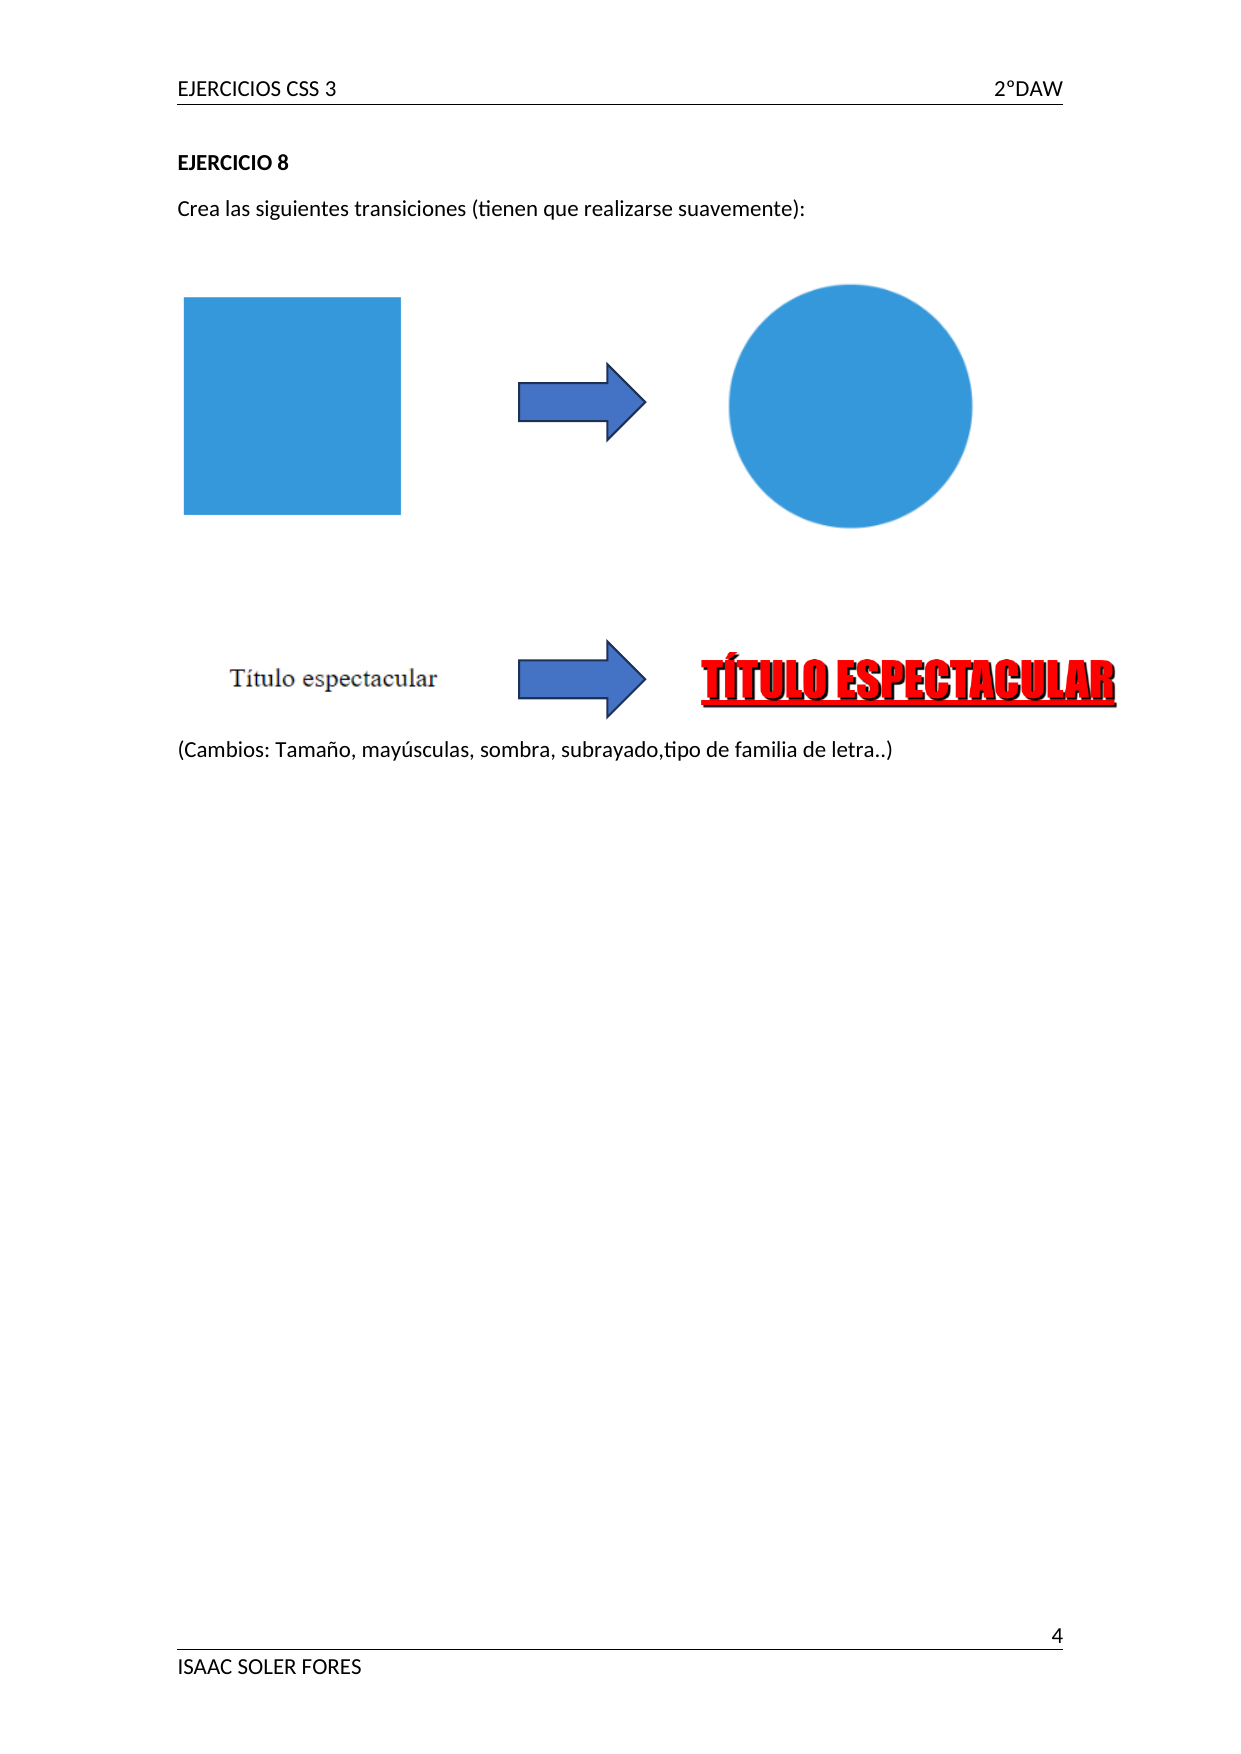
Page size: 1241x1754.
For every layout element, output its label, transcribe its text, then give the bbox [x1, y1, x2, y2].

picture [692, 641, 1123, 719]
picture [177, 634, 493, 717]
text EJERCICIO 8 [177, 148, 1063, 176]
text Crea las siguientes transiciones (tienen que realizarse suavemente): [177, 194, 1063, 222]
text (Cambios: Tamaño, mayúsculas, sombra, subrayado,tipo de familia de letra..) [177, 735, 1063, 763]
picture [711, 243, 993, 550]
picture [177, 288, 408, 522]
